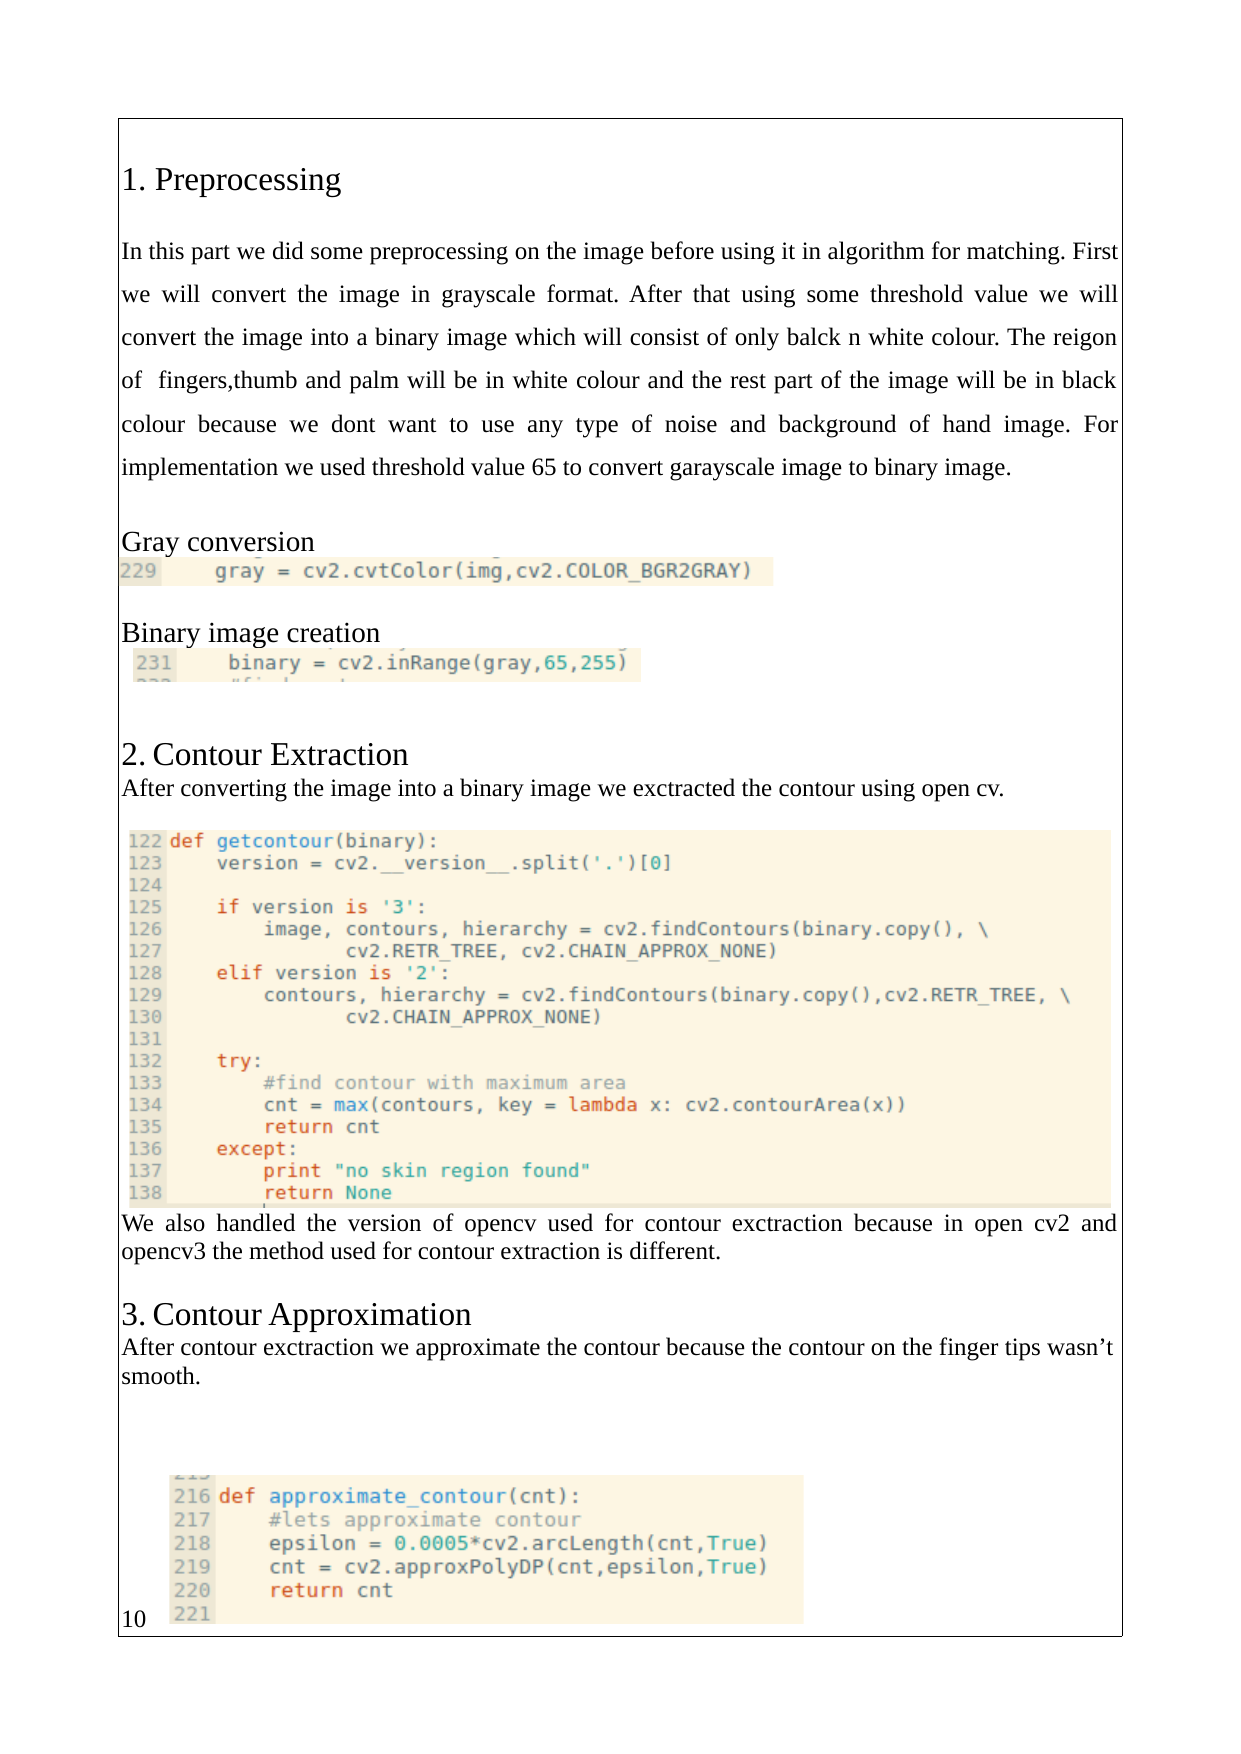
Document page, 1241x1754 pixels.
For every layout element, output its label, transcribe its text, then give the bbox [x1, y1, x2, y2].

text We also handled the version of opencv used for contour exctraction because in open cv2 and opencv3 the method used for contour extraction is different. [121, 830, 1119, 1265]
picture [118, 557, 774, 586]
text 1. Preprocessing [121, 159, 1119, 198]
text After contour exctraction we approximate the contour because the contour on the finger tips wasn’t smooth. [121, 1332, 1119, 1390]
text Binary image creation [121, 615, 1119, 648]
picture [129, 830, 1111, 1208]
text 3. Contour Approximation [121, 1294, 1119, 1332]
text After converting the image into a binary image we exctracted the contour using open cv. [121, 773, 1119, 802]
text In this part we did some preprocessing on the image before using it in algorithm for matching. First we will convert the image in grayscale format. After that using some threshold value we will convert the image into a binary image which will consist of only balck n white colour. The reigon of fingers,thumb and palm will be in white colour and the rest part of the image will be in black colour because we dont want to use any type of noise and background of hand image. For implementation we used threshold value 65 to convert garayscale image to binary image. [121, 236, 1119, 481]
text Gray conversion [121, 524, 1119, 557]
picture [133, 648, 641, 682]
picture [169, 1475, 804, 1624]
text 2. Contour Extraction [121, 734, 1119, 773]
